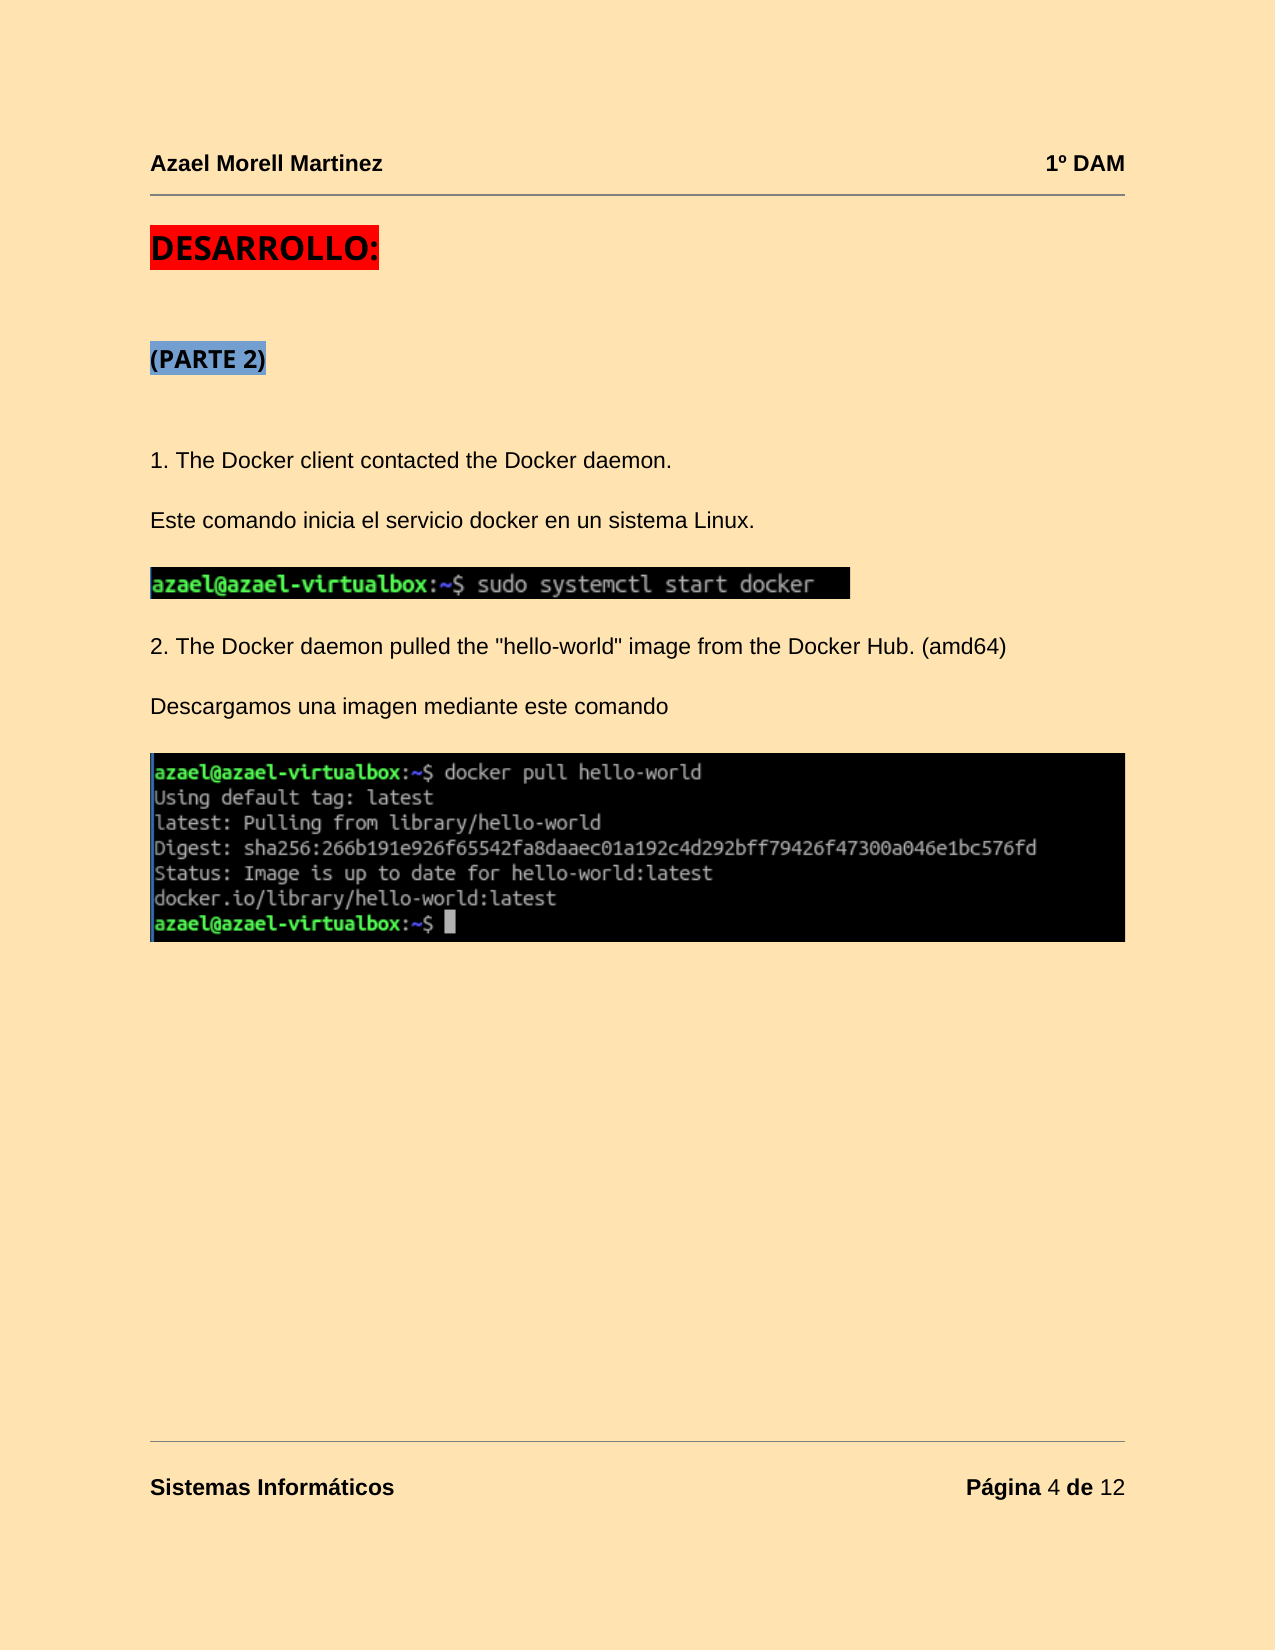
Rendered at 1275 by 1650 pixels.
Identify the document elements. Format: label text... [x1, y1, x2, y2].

text Este comando inicia el servicio docker en un sistema Linux. [150, 507, 1125, 533]
text Descargamos una imagen mediante este comando [150, 693, 1125, 720]
picture [150, 567, 851, 599]
text 1. The Docker client contacted the Docker daemon. [150, 447, 1125, 473]
text DESARROLLO: [150, 224, 1125, 270]
text (PARTE 2) [150, 341, 1125, 375]
text 2. The Docker daemon pulled the "hello-world" image from the Docker Hub. (amd64) [150, 633, 1125, 659]
picture [150, 753, 1125, 942]
